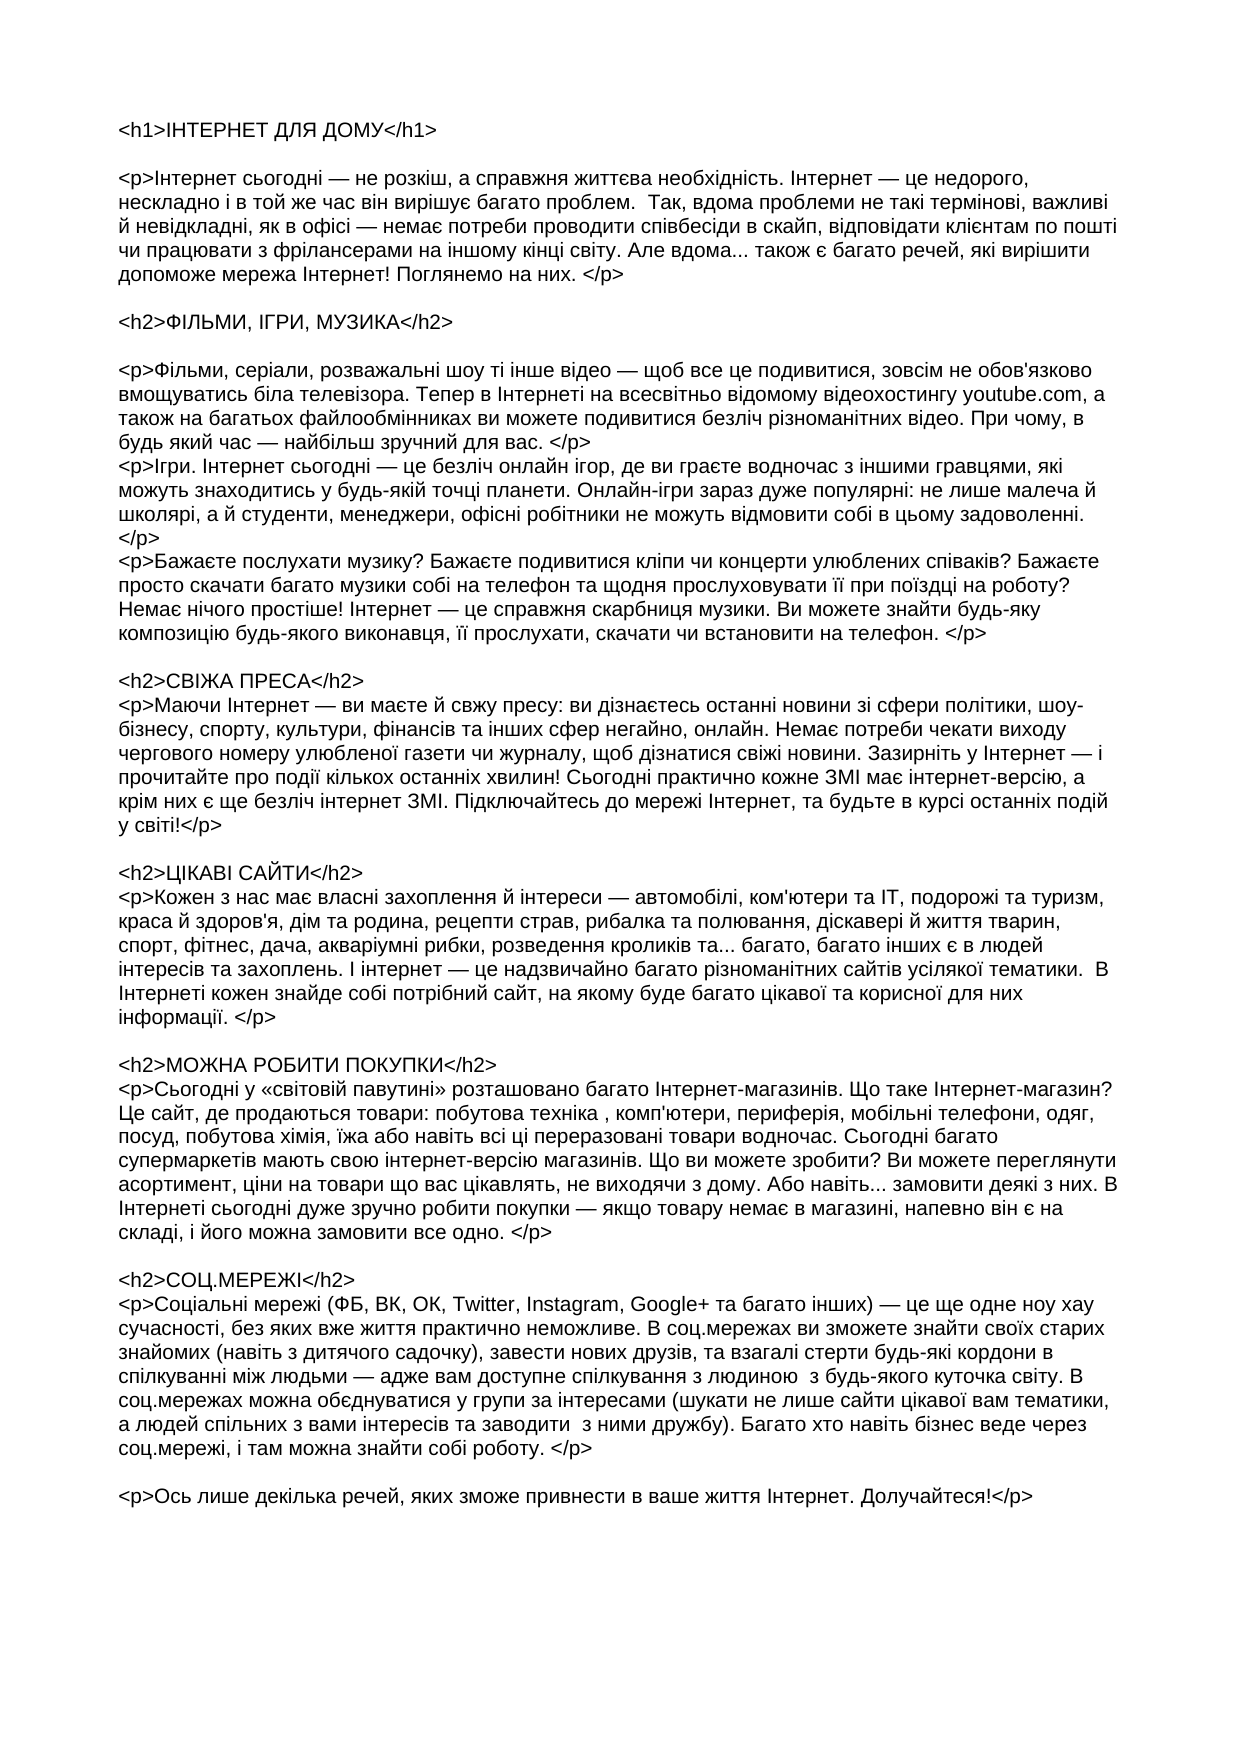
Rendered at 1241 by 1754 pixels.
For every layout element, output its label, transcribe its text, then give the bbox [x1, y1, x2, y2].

text <h2>СОЦ.МЕРЕЖІ</h2> [118, 1268, 1122, 1292]
text <p>Ось лише декілька речей, яких зможе привнести в ваше життя Інтернет. Долучайтеся!</p> [118, 1484, 1122, 1508]
text <p>Бажаєте послухати музику? Бажаєте подивитися кліпи чи концерти улюблених співаків? Бажаєте просто скачати багато музики собі на телефон та щодня прослуховувати її при поїздці на роботу? Немає нічого простіше! Інтернет — це справжня скарбниця музики. Ви можете знайти будь-яку композицію будь-якого виконавця, її прослухати, скачати чи встановити на телефон. </p> [118, 549, 1122, 645]
text <h1>ІНТЕРНЕТ ДЛЯ ДОМУ</h1> [118, 118, 1122, 142]
text <h2>СВІЖА ПРЕСА</h2> [118, 669, 1122, 693]
text <p>Кожен з нас має власні захоплення й інтереси — автомобілі, ком'ютери та ІТ, подорожі та туризм, краса й здоров'я, дім та родина, рецепти страв, рибалка та полювання, діскавері й життя тварин, спорт, фітнес, дача, акваріумні рибки, розведення кроликів та... багато, багато інших є в людей інтересів та захоплень. І інтернет — це надзвичайно багато різноманітних сайтів усілякої тематики. В Інтернеті кожен знайде собі потрібний сайт, на якому буде багато цікавої та корисної для них інформації. </p> [118, 885, 1122, 1028]
text <h2>ЦІКАВІ САЙТИ</h2> [118, 861, 1122, 885]
text <h2>ФІЛЬМИ, ІГРИ, МУЗИКА</h2> [118, 310, 1122, 334]
text <p>Інтернет сьогодні — не розкіш, а справжня життєва необхідність. Інтернет — це недорого, нескладно і в той же час він вирішує багато проблем. Так, вдома проблеми не такі термінові, важливі й невідкладні, як в офісі — немає потреби проводити співбесіди в скайп, відповідати клієнтам по пошті чи працювати з фрілансерами на іншому кінці світу. Але вдома... також є багато речей, які вирішити допоможе мережа Інтернет! Поглянемо на них. </p> [118, 166, 1122, 286]
text <p>Соціальні мережі (ФБ, ВК, ОК, Twitter, Instagram, Google+ та багато інших) — це ще одне ноу хау сучасності, без яких вже життя практично неможливе. В соц.мережах ви зможете знайти своїх старих знайомих (навіть з дитячого садочку), завести нових друзів, та взагалі стерти будь-які кордони в спілкуванні між людьми — адже вам доступне спілкування з людиною з будь-якого куточка світу. В соц.мережах можна обєднуватися у групи за інтересами (шукати не лише сайти цікавої вам тематики, а людей спільних з вами інтересів та заводити з ними дружбу). Багато хто навіть бізнес веде через соц.мережі, і там можна знайти собі роботу. </p> [118, 1292, 1122, 1460]
text <p>Маючи Інтернет — ви маєте й свжу пресу: ви дізнаєтесь останні новини зі сфери політики, шоу-бізнесу, спорту, культури, фінансів та інших сфер негайно, онлайн. Немає потреби чекати виходу чергового номеру улюбленої газети чи журналу, щоб дізнатися свіжі новини. Зазирніть у Інтернет — і прочитайте про події кількох останніх хвилин! Сьогодні практично кожне ЗМІ має інтернет-версію, а крім них є ще безліч інтернет ЗМІ. Підключайтесь до мережі Інтернет, та будьте в курсі останніх подій у світі!</p> [118, 693, 1122, 837]
text <p>Сьогодні у «світовій павутині» розташовано багато Інтернет-магазинів. Що таке Інтернет-магазин? Це сайт, де продаються товари: побутова техніка , комп'ютери, периферія, мобільні телефони, одяг, посуд, побутова хімія, їжа або навіть всі ці переразовані товари водночас. Сьогодні багато супермаркетів мають свою інтернет-версію магазинів. Що ви можете зробити? Ви можете переглянути асортимент, ціни на товари що вас цікавлять, не виходячи з дому. Або навіть... замовити деякі з них. В Інтернеті сьогодні дуже зручно робити покупки — якщо товару немає в магазині, напевно він є на складі, і його можна замовити все одно. </p> [118, 1076, 1122, 1244]
text <p>Фільми, серіали, розважальні шоу ті інше відео — щоб все це подивитися, зовсім не обов'язково вмощуватись біла телевізора. Тепер в Інтернеті на всесвітньо відомому відеохостингу youtube.com, а також на багатьох файлообмінниках ви можете подивитися безліч різноманітних відео. При чому, в будь який час — найбільш зручний для вас. </p> [118, 358, 1122, 453]
text <h2>МОЖНА РОБИТИ ПОКУПКИ</h2> [118, 1052, 1122, 1076]
text <p>Ігри. Інтернет сьогодні — це безліч онлайн ігор, де ви граєте водночас з іншими гравцями, які можуть знаходитись у будь-якій точці планети. Онлайн-ігри зараз дуже популярні: не лише малеча й школярі, а й студенти, менеджери, офісні робітники не можуть відмовити собі в цьому задоволенні. </p> [118, 453, 1122, 549]
